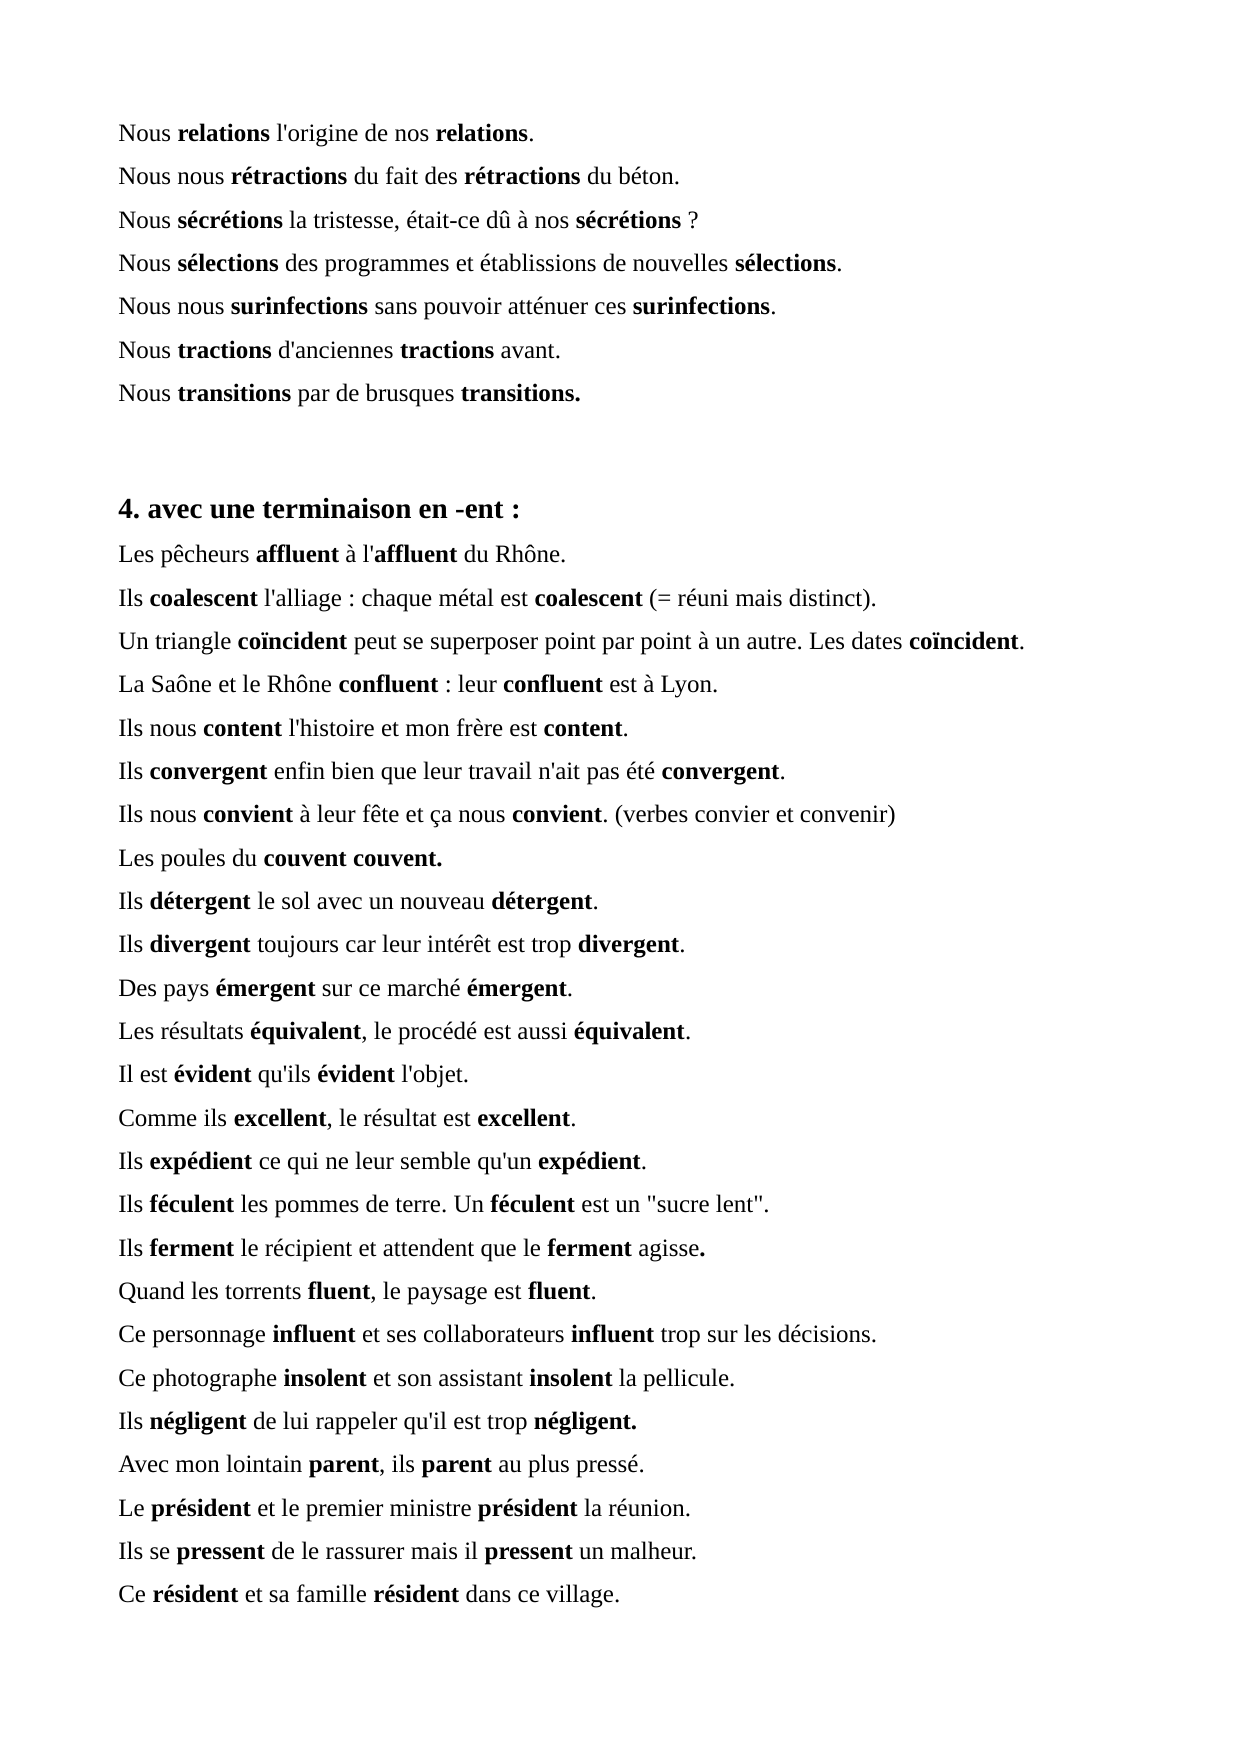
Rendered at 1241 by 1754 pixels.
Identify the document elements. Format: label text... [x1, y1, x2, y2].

text Ils divergent toujours car leur intérêt est trop divergent. [118, 929, 1122, 958]
text Un triangle coïncident peut se superposer point par point à un autre. Les dates coïncident. [118, 626, 1122, 655]
text Comme ils excellent, le résultat est excellent. [118, 1103, 1122, 1131]
text La Saône et le Rhône confluent : leur confluent est à Lyon. [118, 669, 1122, 698]
text Nous sélections des programmes et établissions de nouvelles sélections. [118, 248, 1122, 277]
text Les résultats équivalent, le procédé est aussi équivalent. [118, 1016, 1122, 1045]
text Ce photographe insolent et son assistant insolent la pellicule. [118, 1363, 1122, 1391]
text Ce personnage influent et ses collaborateurs influent trop sur les décisions. [118, 1319, 1122, 1348]
text Ils expédient ce qui ne leur semble qu'un expédient. [118, 1146, 1122, 1175]
text Nous tractions d'anciennes tractions avant. [118, 335, 1122, 363]
text Ils négligent de lui rappeler qu'il est trop négligent. [118, 1406, 1122, 1435]
text Des pays émergent sur ce marché émergent. [118, 973, 1122, 1001]
text Les poules du couvent couvent. [118, 843, 1122, 871]
text Ils nous content l'histoire et mon frère est content. [118, 713, 1122, 741]
text Ils nous convient à leur fête et ça nous convient. (verbes convier et convenir) [118, 799, 1122, 828]
text Nous nous rétractions du fait des rétractions du béton. [118, 161, 1122, 190]
text 4. avec une terminaison en -ent : [118, 491, 1122, 525]
text Ils se pressent de le rassurer mais il pressent un malheur. [118, 1536, 1122, 1565]
text Avec mon lointain parent, ils parent au plus pressé. [118, 1449, 1122, 1478]
text Quand les torrents fluent, le paysage est fluent. [118, 1276, 1122, 1305]
text Ils féculent les pommes de terre. Un féculent est un "sucre lent". [118, 1189, 1122, 1218]
text Ils coalescent l'alliage : chaque métal est coalescent (= réuni mais distinct). [118, 583, 1122, 611]
text Ils ferment le récipient et attendent que le ferment agisse. [118, 1233, 1122, 1261]
text Nous transitions par de brusques transitions. [118, 378, 1122, 407]
text Les pêcheurs affluent à l'affluent du Rhône. [118, 539, 1122, 568]
text Nous relations l'origine de nos relations. [118, 118, 1122, 147]
text Ils convergent enfin bien que leur travail n'ait pas été convergent. [118, 756, 1122, 785]
text Ils détergent le sol avec un nouveau détergent. [118, 886, 1122, 915]
text Le président et le premier ministre président la réunion. [118, 1493, 1122, 1521]
text Il est évident qu'ils évident l'objet. [118, 1059, 1122, 1088]
text Nous nous surinfections sans pouvoir atténuer ces surinfections. [118, 291, 1122, 320]
text Ce résident et sa famille résident dans ce village. [118, 1579, 1122, 1608]
text Nous sécrétions la tristesse, était-ce dû à nos sécrétions ? [118, 205, 1122, 233]
